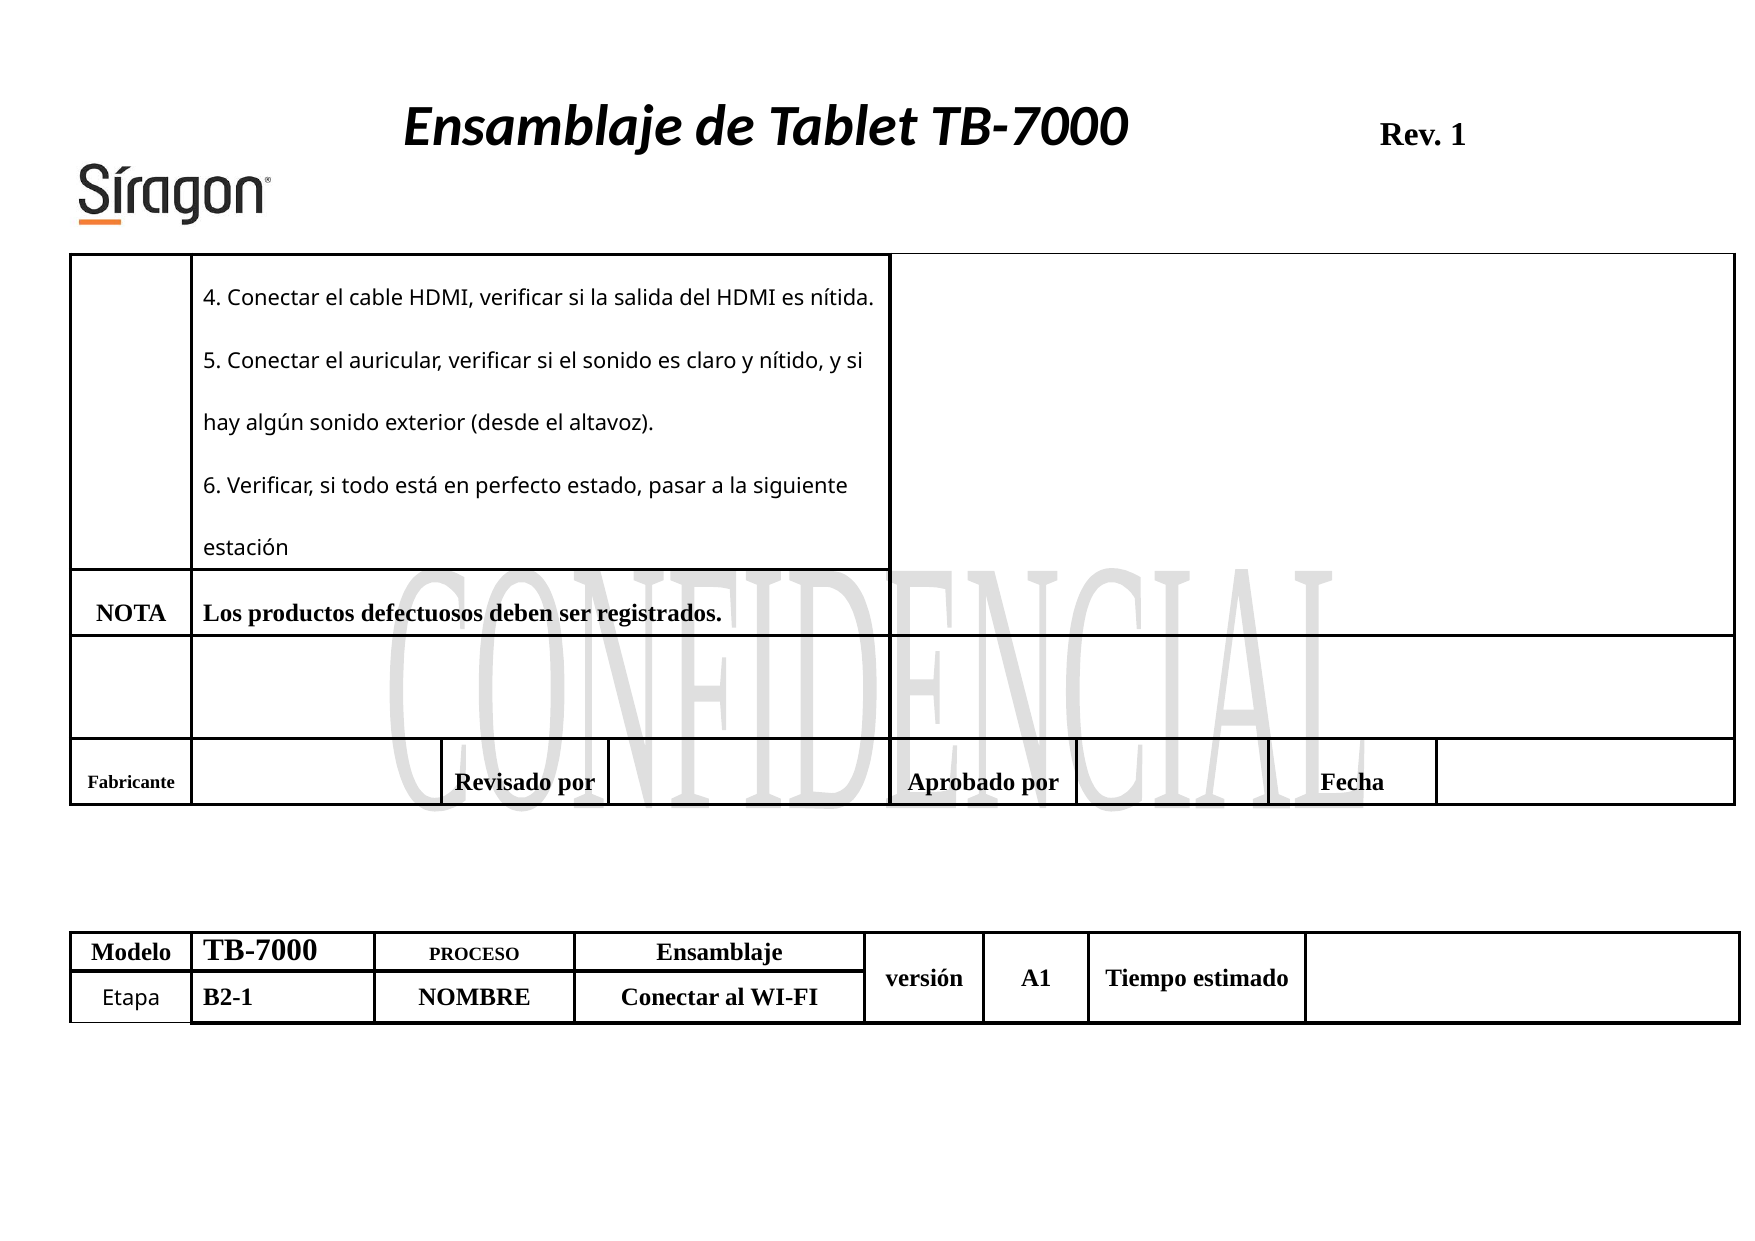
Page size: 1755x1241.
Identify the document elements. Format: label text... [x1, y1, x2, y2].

table_cell Conectar al WI-FI [576, 973, 863, 1021]
table_cell [562, 637, 585, 737]
table_cell [404, 637, 481, 737]
table_cell [653, 637, 681, 737]
table_cell [1224, 637, 1253, 709]
table_cell Los productos defectuosos deben ser registrados. [601, 571, 645, 634]
table_cell [1221, 726, 1257, 737]
table_cell [1080, 637, 1165, 737]
table_cell [814, 740, 860, 792]
table_cell [1047, 637, 1068, 737]
table_cell Aprobado por [986, 740, 1038, 803]
table_cell [910, 637, 978, 737]
table_cell [695, 637, 756, 737]
table_cell Aprobado por [1047, 740, 1075, 803]
table_cell [814, 637, 863, 737]
table_header PROCESO [376, 934, 573, 969]
table_header Modelo [72, 934, 190, 969]
table_cell NOTA [72, 571, 190, 634]
table_cell Fecha [1272, 740, 1305, 803]
table_cell [892, 254, 1733, 634]
table_cell Los productos defectuosos deben ser registrados. [495, 583, 548, 634]
table_cell [695, 740, 756, 803]
table_cell [406, 740, 440, 797]
table_cell [592, 637, 627, 737]
table_cell Revisado por [443, 740, 501, 803]
table_cell Etapa [72, 973, 190, 1021]
table_cell [986, 637, 1021, 737]
table_header TB-7000 [193, 934, 373, 969]
table_cell Los productos defectuosos deben ser registrados. [839, 571, 888, 634]
table_cell [610, 740, 644, 803]
table_cell [892, 637, 897, 737]
table_cell [193, 637, 392, 737]
table_cell [1083, 740, 1165, 803]
table_cell [1012, 637, 1039, 737]
table_cell Los productos defectuosos deben ser registrados. [653, 571, 681, 634]
table_cell Los productos defectuosos deben ser registrados. [814, 587, 858, 634]
table_cell Aprobado por [910, 740, 978, 803]
table_cell Los productos defectuosos deben ser registrados. [193, 571, 420, 634]
table_cell [770, 637, 800, 737]
table_cell Fabricante [72, 740, 190, 803]
table_cell Fecha [1364, 740, 1435, 803]
table_cell B2-1 [193, 973, 373, 1021]
table_cell [72, 637, 190, 737]
table_header versión [866, 934, 982, 1021]
table_cell [1438, 740, 1733, 803]
table_cell [1213, 740, 1264, 803]
table_header Ensamblaje [576, 934, 863, 969]
table_cell Los productos defectuosos deben ser registrados. [770, 571, 800, 634]
table_cell Los productos defectuosos deben ser registrados. [695, 571, 756, 634]
table_cell [193, 740, 414, 803]
table_cell Revisado por [495, 740, 548, 797]
table_cell Los productos defectuosos deben ser registrados. [407, 571, 507, 634]
table_cell Revisado por [592, 740, 607, 803]
table_header A1 [985, 934, 1087, 1021]
table_cell [1179, 637, 1226, 737]
table_cell 4. Conectar el cable HDMI, verificar si la salida del HDMI es nítida. 5. Conectar el auricular, verificar si el sonido es claro y nítido, y si hay algún sonido exterior (desde el altavoz). 6. Verificar, si todo está en perfecto estado, pasar a la siguiente estación [193, 256, 888, 568]
table_cell [493, 637, 550, 737]
table_cell [770, 740, 800, 803]
table_cell Revisado por [542, 740, 585, 803]
table_cell [653, 740, 681, 803]
table_cell Los productos defectuosos deben ser registrados. [536, 571, 585, 634]
table_cell [1078, 783, 1090, 803]
table_cell [1319, 637, 1733, 737]
table_cell [618, 637, 645, 737]
table_cell [1258, 637, 1305, 737]
table_cell [874, 637, 888, 737]
table_header Tiempo estimado [1090, 934, 1304, 1021]
table_cell NOMBRE [376, 973, 573, 1021]
table_cell Aprobado por [892, 740, 897, 795]
table_cell [851, 740, 888, 803]
table_cell [72, 256, 190, 568]
table_cell [1179, 740, 1212, 803]
table_header [1307, 934, 1738, 1021]
table_cell Fecha [1319, 740, 1360, 793]
